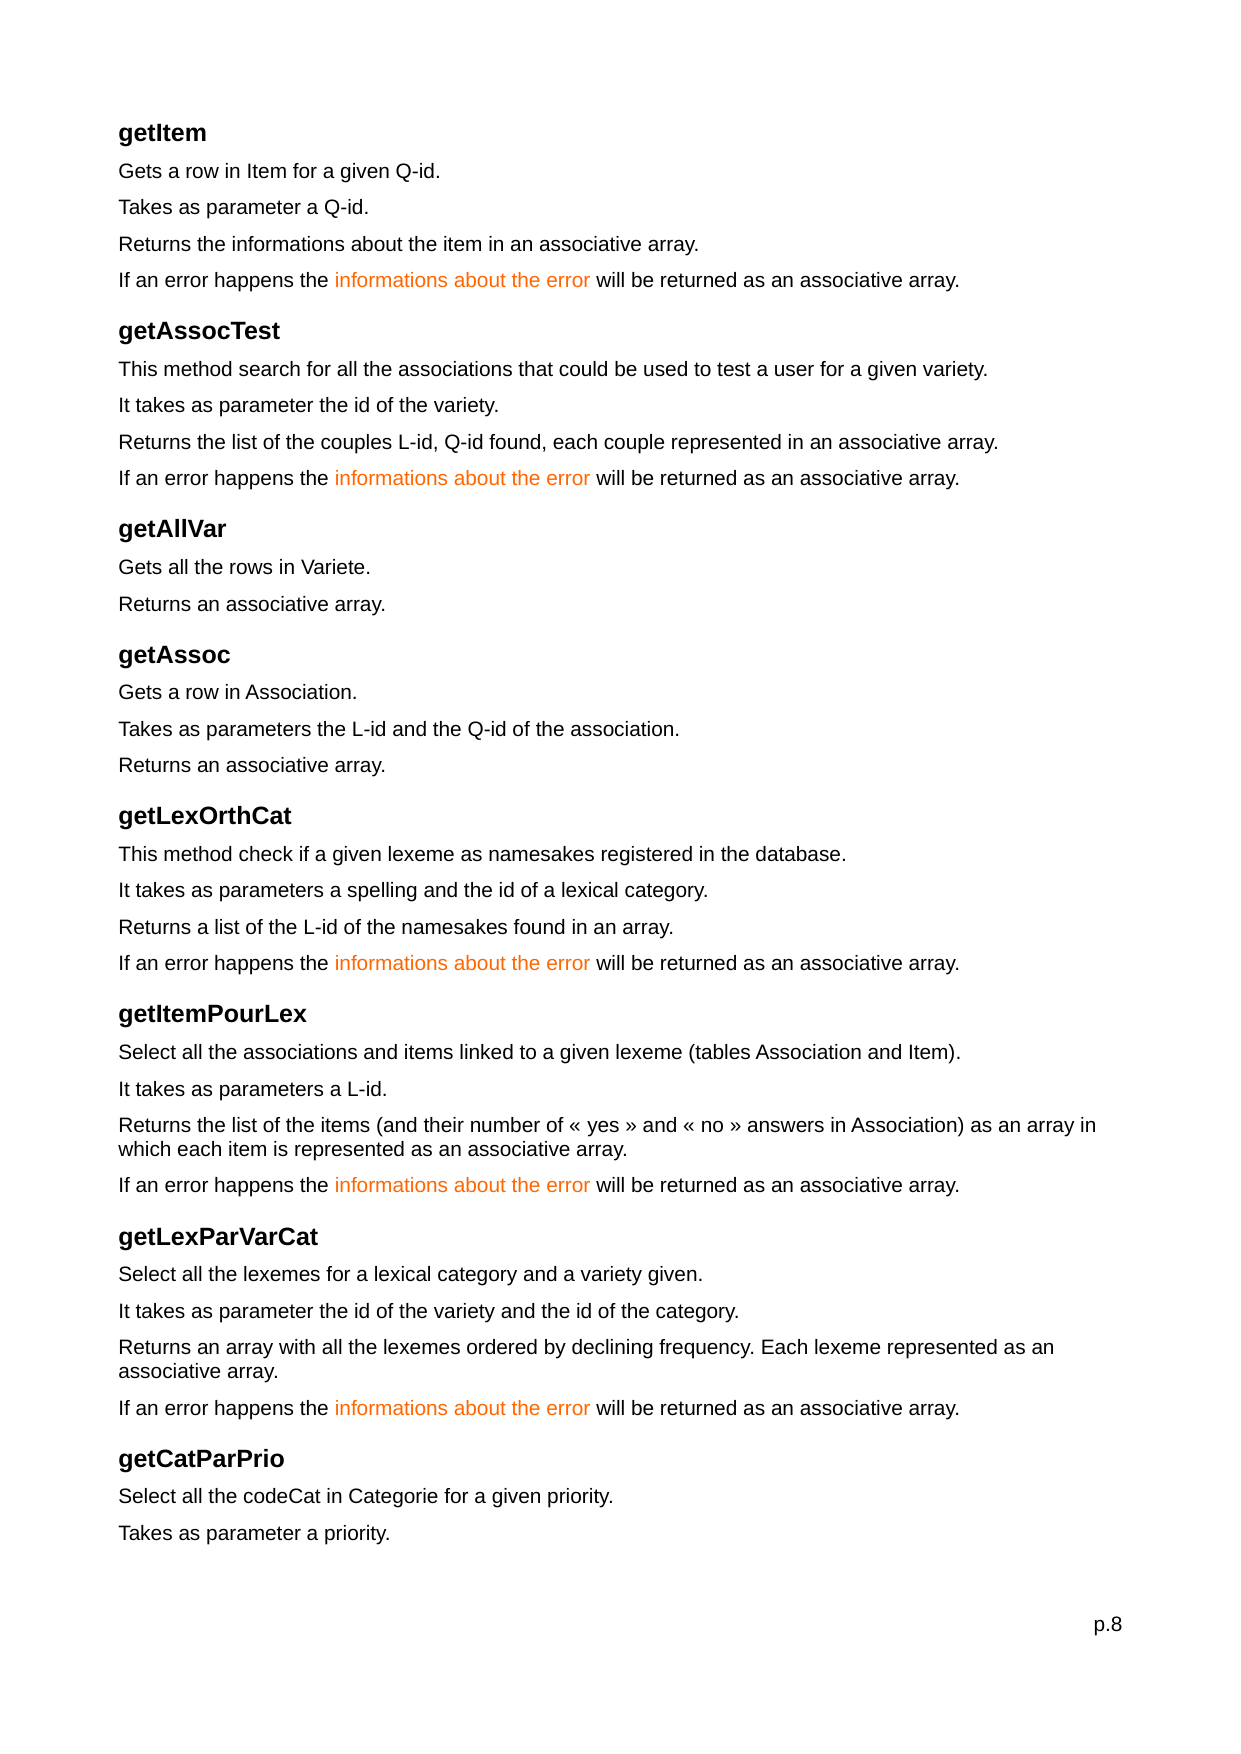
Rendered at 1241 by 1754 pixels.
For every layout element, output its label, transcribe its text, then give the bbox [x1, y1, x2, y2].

text This method check if a given lexeme as namesakes registered in the database. [118, 842, 1122, 866]
text If an error happens the informations about the error will be returned as an associative array. [118, 268, 1122, 292]
subtitle getItem [118, 118, 1122, 147]
text Select all the lexemes for a lexical category and a variety given. [118, 1262, 1122, 1286]
text If an error happens the informations about the error will be returned as an associative array. [118, 1395, 1122, 1419]
text Select all the associations and items linked to a given lexeme (tables Association and Item). [118, 1040, 1122, 1064]
text Gets a row in Item for a given Q-id. [118, 159, 1122, 183]
text This method search for all the associations that could be used to test a user for a given variety. [118, 357, 1122, 381]
subtitle getCatParPrio [118, 1443, 1122, 1472]
subtitle getLexParVarCat [118, 1221, 1122, 1250]
text Returns an associative array. [118, 591, 1122, 615]
text It takes as parameters a spelling and the id of a lexical category. [118, 878, 1122, 902]
subtitle getAssoc [118, 639, 1122, 668]
text Takes as parameter a Q-id. [118, 195, 1122, 219]
text It takes as parameter the id of the variety. [118, 393, 1122, 417]
text Returns the informations about the item in an associative array. [118, 232, 1122, 256]
text Returns the list of the couples L-id, Q-id found, each couple represented in an associative array. [118, 430, 1122, 454]
text It takes as parameter the id of the variety and the id of the category. [118, 1298, 1122, 1322]
text Returns an associative array. [118, 753, 1122, 777]
text It takes as parameters a L-id. [118, 1076, 1122, 1100]
text If an error happens the informations about the error will be returned as an associative array. [118, 951, 1122, 975]
text Returns the list of the items (and their number of « yes » and « no » answers in Association) as an array in which each item is represented as an associative array. [118, 1113, 1122, 1161]
text Gets a row in Association. [118, 680, 1122, 704]
text Gets all the rows in Variete. [118, 555, 1122, 579]
subtitle getItemPourLex [118, 999, 1122, 1028]
text Takes as parameters the L-id and the Q-id of the association. [118, 717, 1122, 741]
text Select all the codeCat in Categorie for a given priority. [118, 1484, 1122, 1508]
subtitle getLexOrthCat [118, 801, 1122, 830]
text If an error happens the informations about the error will be returned as an associative array. [118, 466, 1122, 490]
text Returns a list of the L-id of the namesakes found in an array. [118, 915, 1122, 939]
subtitle getAssocTest [118, 316, 1122, 345]
text Returns an array with all the lexemes ordered by declining frequency. Each lexeme represented as an associative array. [118, 1335, 1122, 1383]
text Takes as parameter a priority. [118, 1521, 1122, 1544]
subtitle getAllVar [118, 514, 1122, 543]
text If an error happens the informations about the error will be returned as an associative array. [118, 1173, 1122, 1197]
